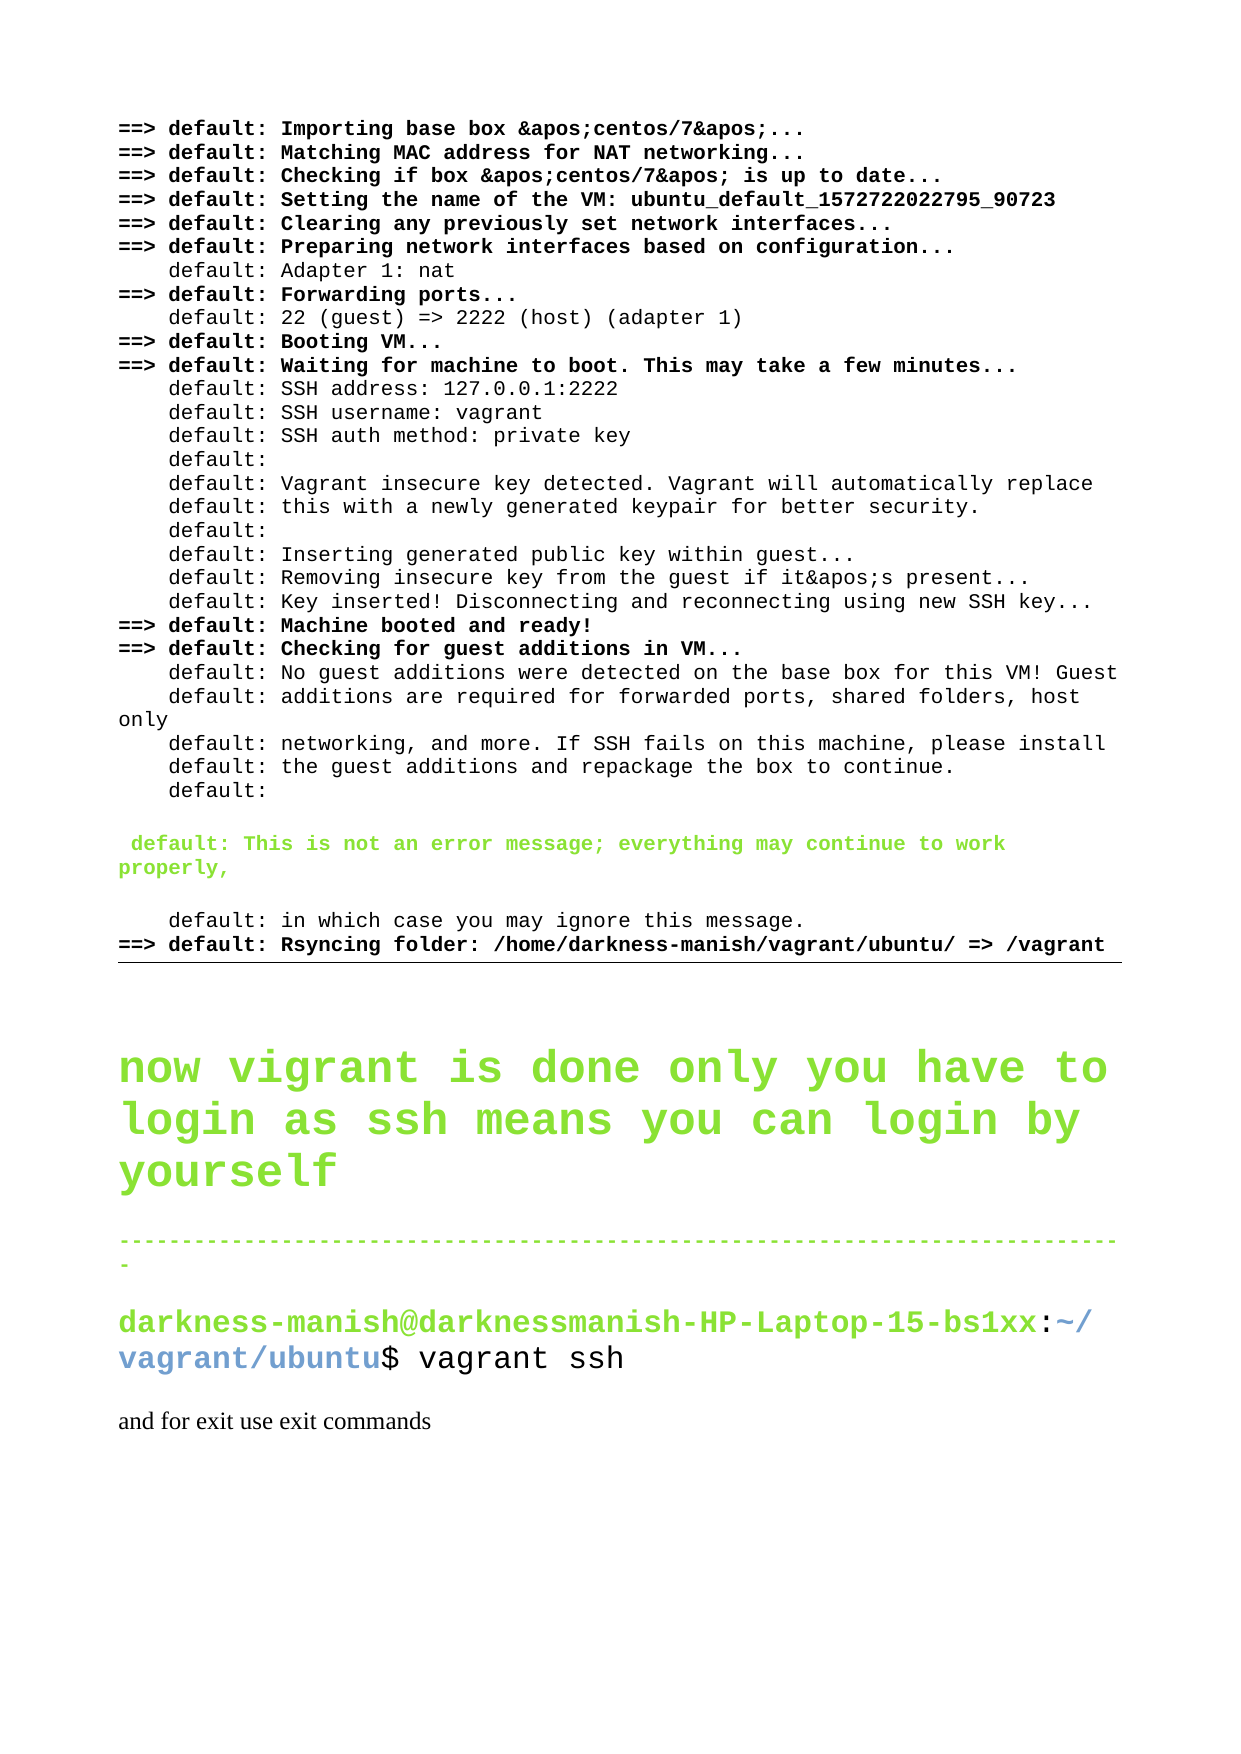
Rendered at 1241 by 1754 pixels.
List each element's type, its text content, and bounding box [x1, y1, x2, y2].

text default: the guest additions and repackage the box to continue. [118, 757, 1122, 780]
text ==> default: Clearing any previously set network interfaces... [118, 213, 1122, 236]
text ==> default: Matching MAC address for NAT networking... [118, 142, 1122, 165]
text default: SSH auth method: private key [118, 426, 1122, 449]
text ==> default: Rsyncing folder: /home/darkness-manish/vagrant/ubuntu/ => /vagrant [118, 934, 1122, 962]
text default: Key inserted! Disconnecting and reconnecting using new SSH key... [118, 591, 1122, 615]
text ==> default: Booting VM... [118, 331, 1122, 354]
text default: [118, 520, 1122, 544]
text default: in which case you may ignore this message. [118, 910, 1122, 934]
text and for exit use exit commands [118, 1406, 1122, 1435]
text default: Inserting generated public key within guest... [118, 544, 1122, 567]
text ==> default: Setting the name of the VM: ubuntu_default_1572722022795_90723 [118, 189, 1122, 213]
text now vigrant is done only you have to login as ssh means you can login by yourself [118, 1044, 1122, 1200]
text default: No guest additions were detected on the base box for this VM! Guest [118, 662, 1122, 686]
text ==> default: Checking for guest additions in VM... [118, 638, 1122, 662]
text ==> default: Checking if box &apos;centos/7&apos; is up to date... [118, 165, 1122, 189]
text default: 22 (guest) => 2222 (host) (adapter 1) [118, 307, 1122, 331]
text ==> default: Preparing network interfaces based on configuration... [118, 236, 1122, 260]
text default: this with a newly generated keypair for better security. [118, 496, 1122, 520]
text ==> default: Waiting for machine to boot. This may take a few minutes... [118, 354, 1122, 378]
text default: networking, and more. If SSH fails on this machine, please install [118, 733, 1122, 757]
text default: Removing insecure key from the guest if it&apos;s present... [118, 567, 1122, 591]
text default: This is not an error message; everything may continue to work properly, [118, 833, 1122, 881]
text default: Vagrant insecure key detected. Vagrant will automatically replace [118, 473, 1122, 496]
text default: additions are required for forwarded ports, shared folders, host only [118, 686, 1122, 733]
text ==> default: Machine booted and ready! [118, 615, 1122, 638]
text default: SSH address: 127.0.0.1:2222 [118, 378, 1122, 402]
text default: Adapter 1: nat [118, 260, 1122, 284]
text default: [118, 780, 1122, 804]
text default: SSH username: vagrant [118, 402, 1122, 426]
text --------------------------------------------------------------------------------- [118, 1230, 1122, 1277]
text default: [118, 449, 1122, 473]
text ==> default: Importing base box &apos;centos/7&apos;... [118, 118, 1122, 142]
text darkness-manish@darknessmanish-HP-Laptop-15-bs1xx:~/vagrant/ubuntu$ vagrant ssh [118, 1307, 1122, 1377]
text ==> default: Forwarding ports... [118, 284, 1122, 307]
